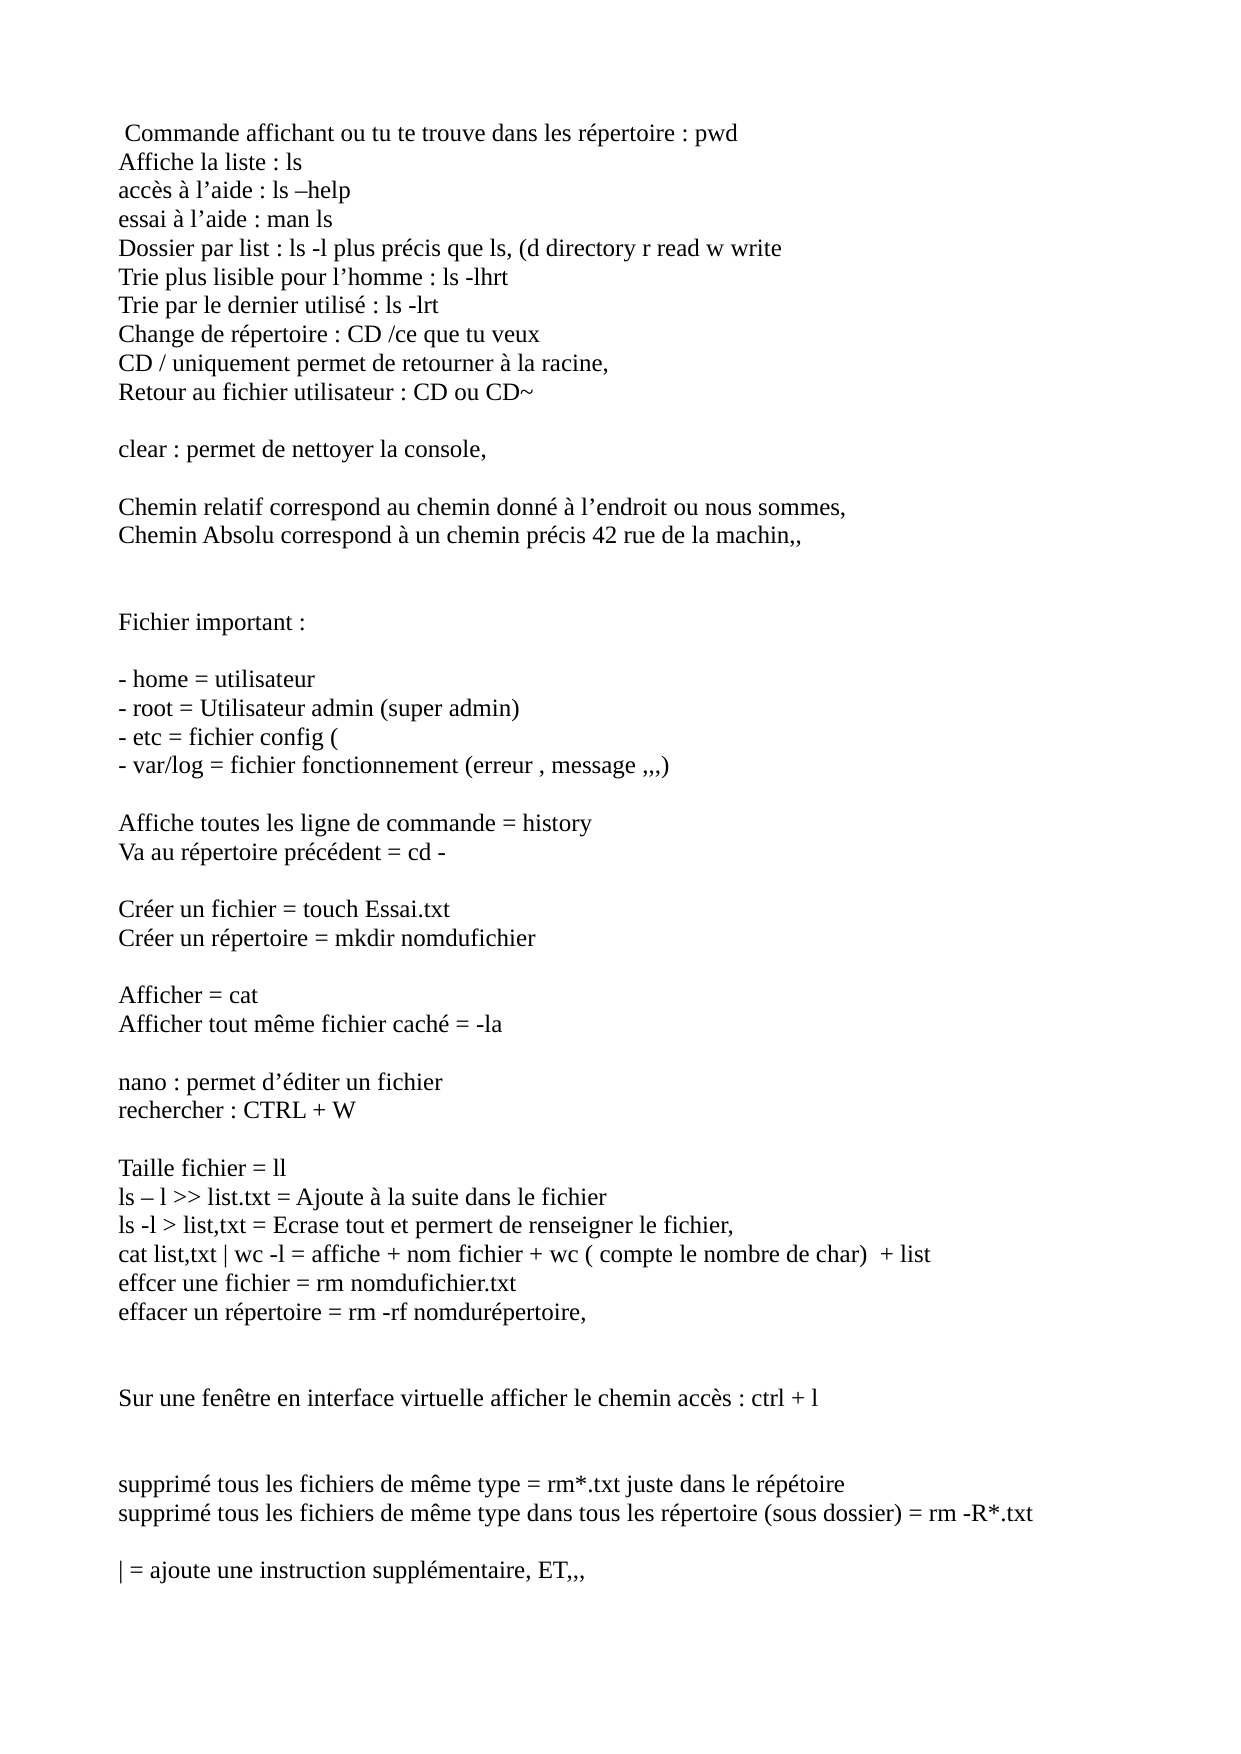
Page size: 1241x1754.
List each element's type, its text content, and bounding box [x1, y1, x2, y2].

text Taille fichier = ll [118, 1153, 1122, 1182]
text Retour au fichier utilisateur : CD ou CD~ [118, 377, 1122, 406]
text Change de répertoire : CD /ce que tu veux [118, 319, 1122, 348]
text rechercher : CTRL + W [118, 1096, 1122, 1124]
text Trie par le dernier utilisé : ls -lrt [118, 291, 1122, 319]
text Créer un fichier = touch Essai.txt [118, 894, 1122, 923]
text Affiche toutes les ligne de commande = history [118, 808, 1122, 837]
text effacer un répertoire = rm -rf nomdurépertoire, [118, 1297, 1122, 1326]
text Affiche la liste : ls [118, 147, 1122, 176]
text Chemin relatif correspond au chemin donné à l’endroit ou nous sommes, [118, 492, 1122, 521]
text - etc = fichier config ( [118, 722, 1122, 751]
text Chemin Absolu correspond à un chemin précis 42 rue de la machin,, [118, 521, 1122, 549]
text accès à l’aide : ls –help [118, 176, 1122, 204]
text ls -l > list,txt = Ecrase tout et permert de renseigner le fichier, [118, 1211, 1122, 1239]
text Sur une fenêtre en interface virtuelle afficher le chemin accès : ctrl + l [118, 1383, 1122, 1412]
text Trie plus lisible pour l’homme : ls -lhrt [118, 262, 1122, 291]
text cat list,txt | wc -l = affiche + nom fichier + wc ( compte le nombre de char) + list [118, 1239, 1122, 1268]
text Commande affichant ou tu te trouve dans les répertoire : pwd [118, 118, 1122, 147]
text Créer un répertoire = mkdir nomdufichier [118, 923, 1122, 952]
text - root = Utilisateur admin (super admin) [118, 693, 1122, 722]
text supprimé tous les fichiers de même type dans tous les répertoire (sous dossier) = rm -R*.txt [118, 1498, 1122, 1527]
text - home = utilisateur [118, 664, 1122, 693]
text Afficher tout même fichier caché = -la [118, 1009, 1122, 1038]
text supprimé tous les fichiers de même type = rm*.txt juste dans le répétoire [118, 1469, 1122, 1498]
text Fichier important : [118, 607, 1122, 636]
text | = ajoute une instruction supplémentaire, ET,,, [118, 1556, 1122, 1584]
text Dossier par list : ls -l plus précis que ls, (d directory r read w write [118, 233, 1122, 262]
text nano : permet d’éditer un fichier [118, 1067, 1122, 1096]
text - var/log = fichier fonctionnement (erreur , message ,,,) [118, 751, 1122, 779]
text essai à l’aide : man ls [118, 204, 1122, 233]
text Va au répertoire précédent = cd - [118, 837, 1122, 866]
text Afficher = cat [118, 981, 1122, 1009]
text CD / uniquement permet de retourner à la racine, [118, 348, 1122, 377]
text ls – l >> list.txt = Ajoute à la suite dans le fichier [118, 1182, 1122, 1211]
text clear : permet de nettoyer la console, [118, 434, 1122, 463]
text effcer une fichier = rm nomdufichier.txt [118, 1268, 1122, 1297]
